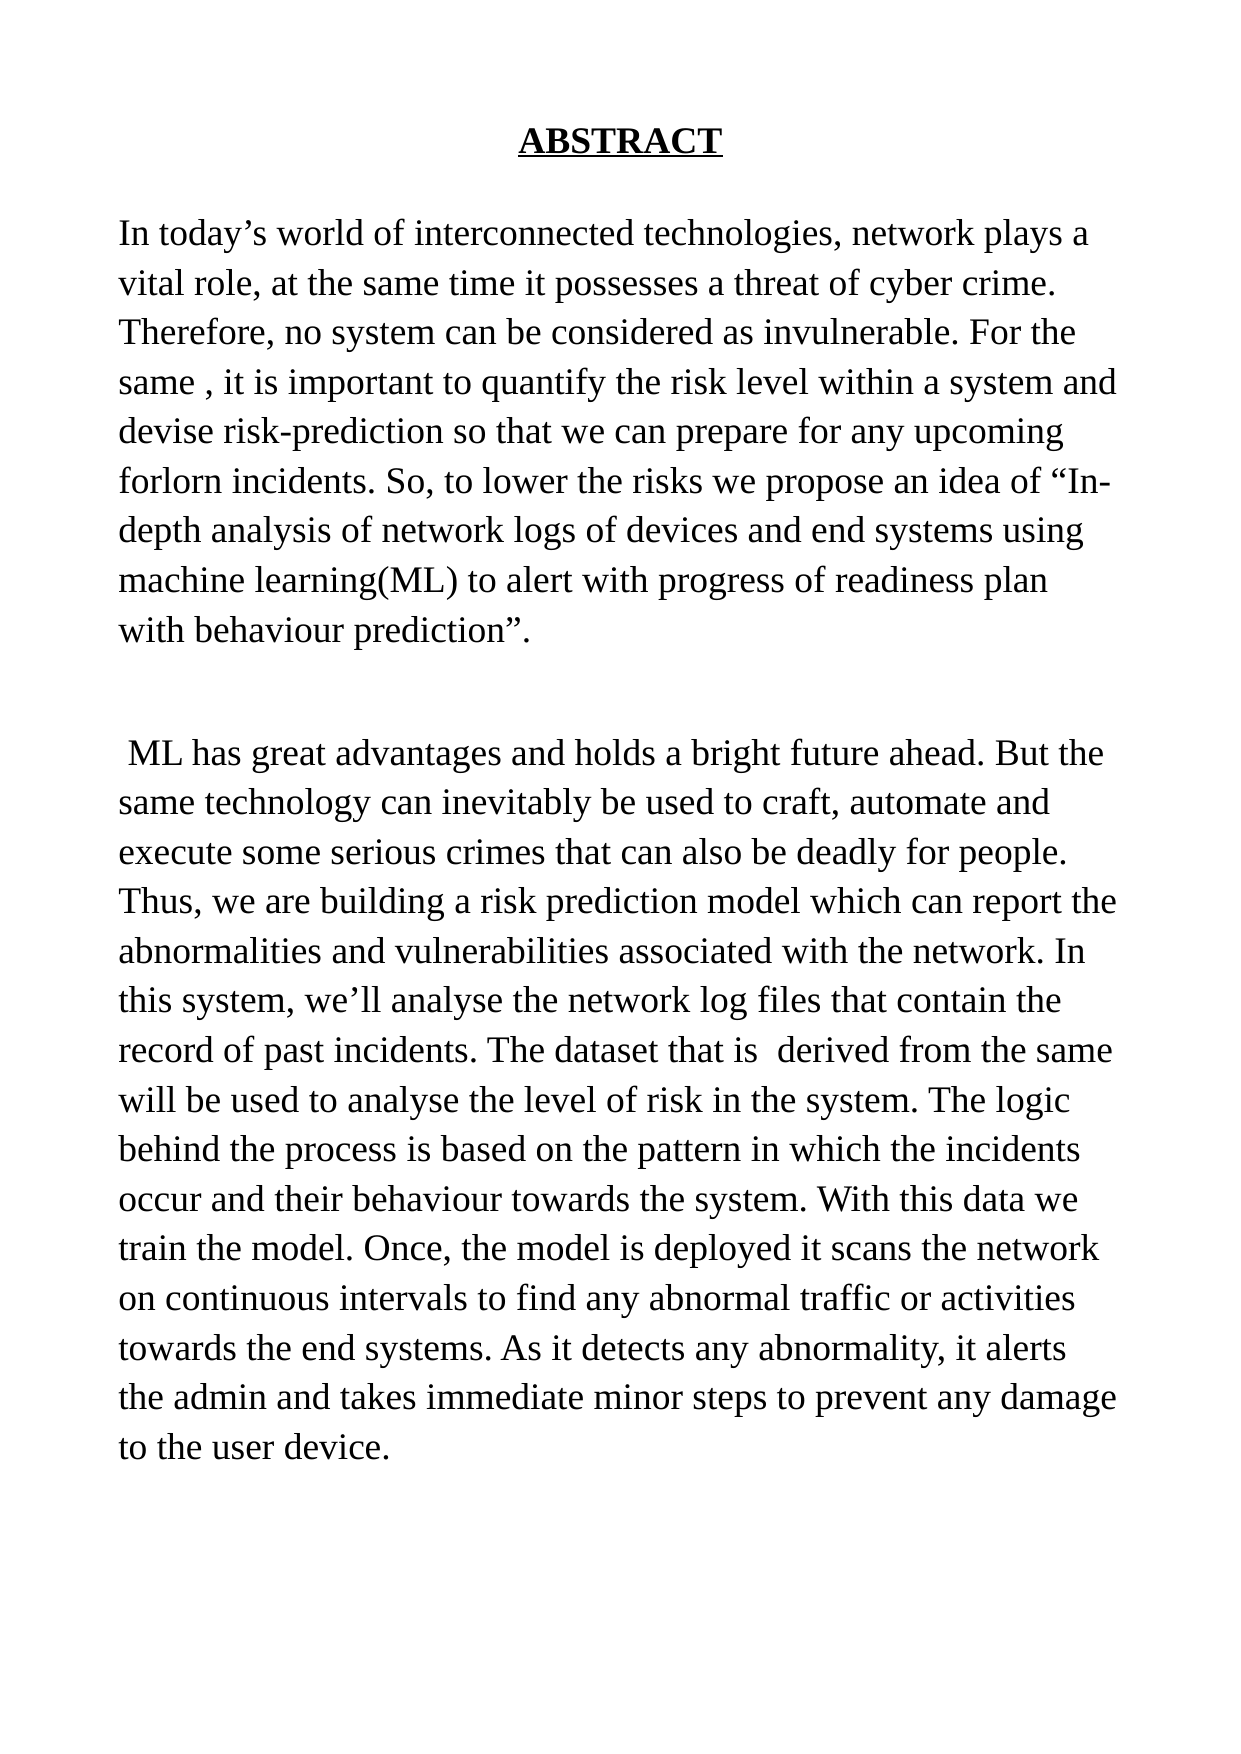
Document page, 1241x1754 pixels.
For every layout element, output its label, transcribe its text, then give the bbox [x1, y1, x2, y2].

text ABSTRACT [118, 118, 1122, 161]
text ML has great advantages and holds a bright future ahead. But the same technology can inevitably be used to craft, automate and execute some serious crimes that can also be deadly for people. Thus, we are building a risk prediction model which can report the abnormalities and vulnerabilities associated with the network. In this system, we’ll analyse the network log files that contain the record of past incidents. The dataset that is derived from the same will be used to analyse the level of risk in the system. The logic behind the process is based on the pattern in which the incidents occur and their behaviour towards the system. With this data we train the model. Once, the model is deployed it scans the network on continuous intervals to find any abnormal traffic or activities towards the end systems. As it detects any abnormality, it alerts the admin and takes immediate minor steps to prevent any damage to the user device. [118, 730, 1122, 1467]
text In today’s world of interconnected technologies, network plays a vital role, at the same time it possesses a threat of cyber crime. Therefore, no system can be considered as invulnerable. For the same , it is important to quantify the risk level within a system and devise risk-prediction so that we can prepare for any upcoming forlorn incidents. So, to lower the risks we propose an idea of “In-depth analysis of network logs of devices and end systems using machine learning(ML) to alert with progress of readiness plan with behaviour prediction”. [118, 210, 1122, 650]
